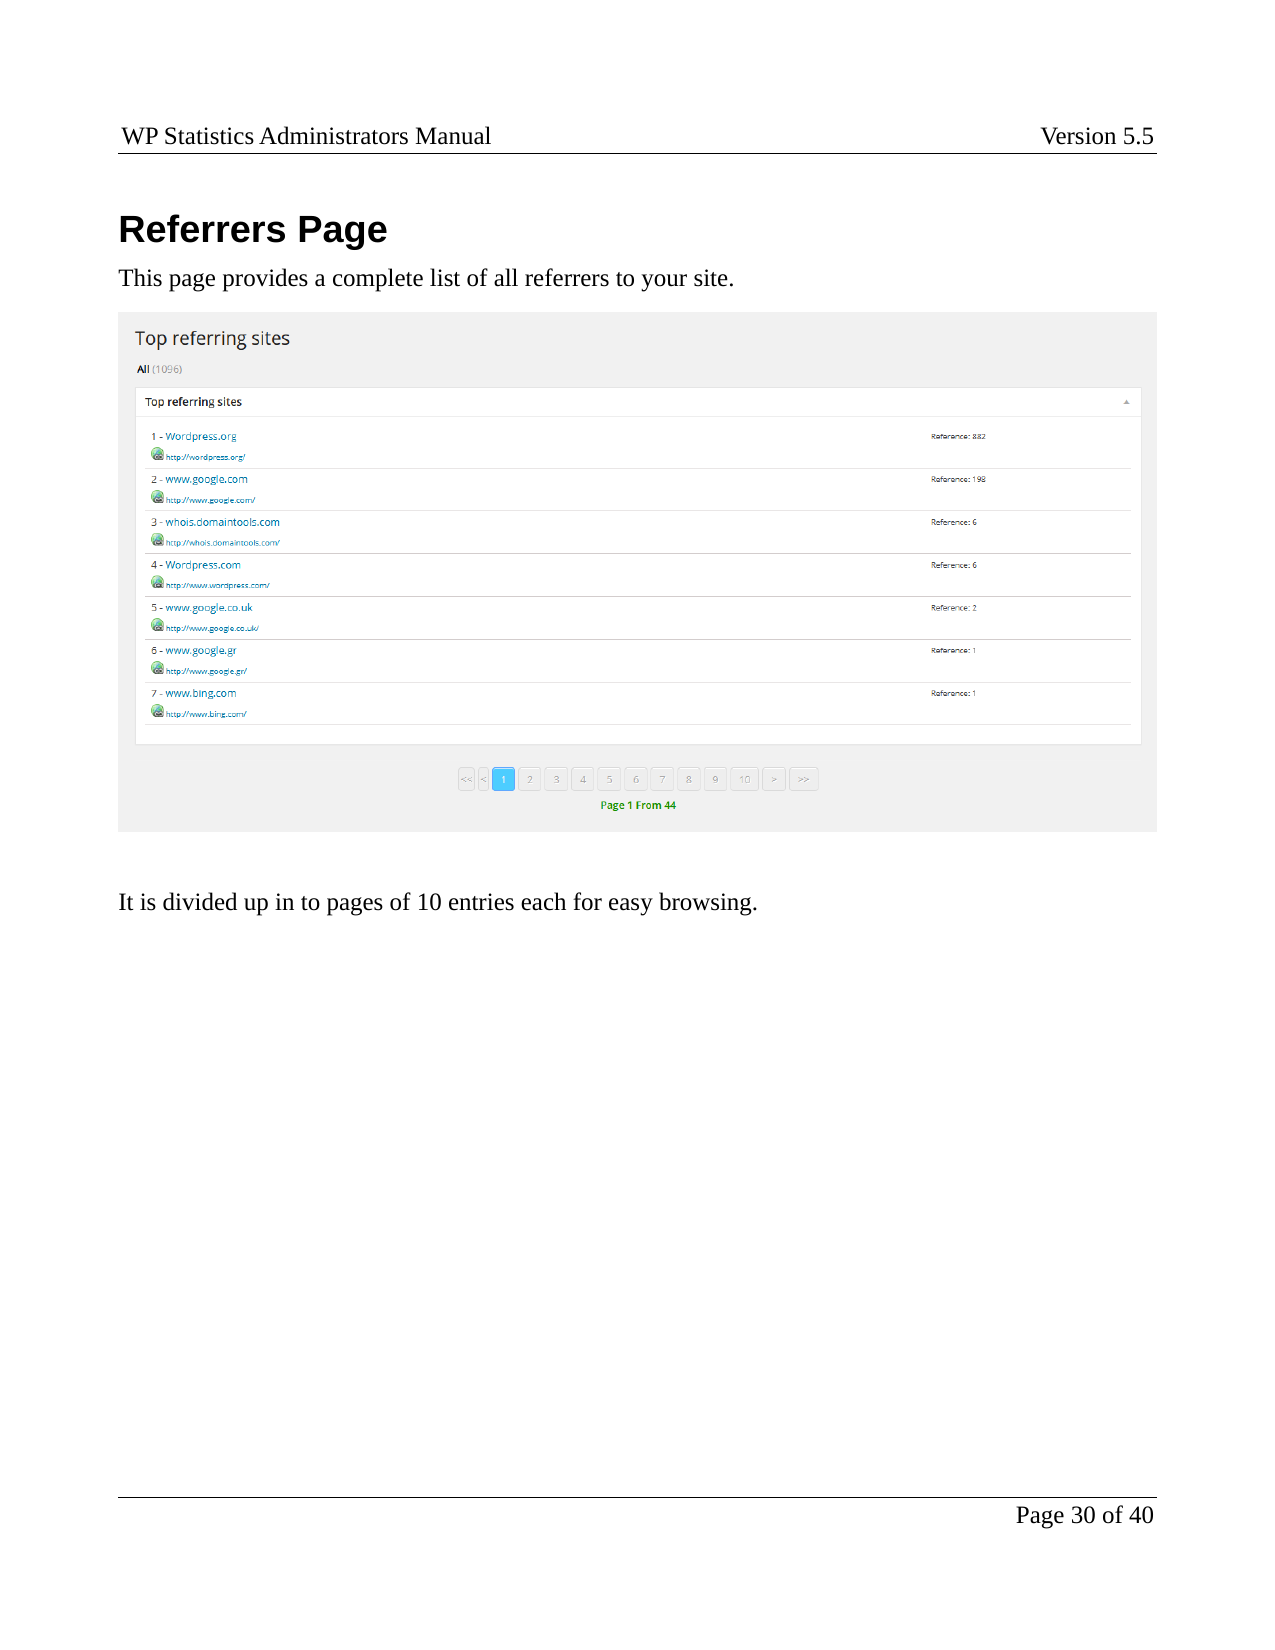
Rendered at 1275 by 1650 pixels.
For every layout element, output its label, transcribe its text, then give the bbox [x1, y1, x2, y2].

subtitle Referrers Page [118, 207, 1157, 251]
text This page provides a complete list of all referrers to your site. [118, 263, 1157, 292]
text It is divided up in to pages of 10 entries each for easy browsing. [118, 887, 1157, 915]
picture [118, 312, 1157, 832]
